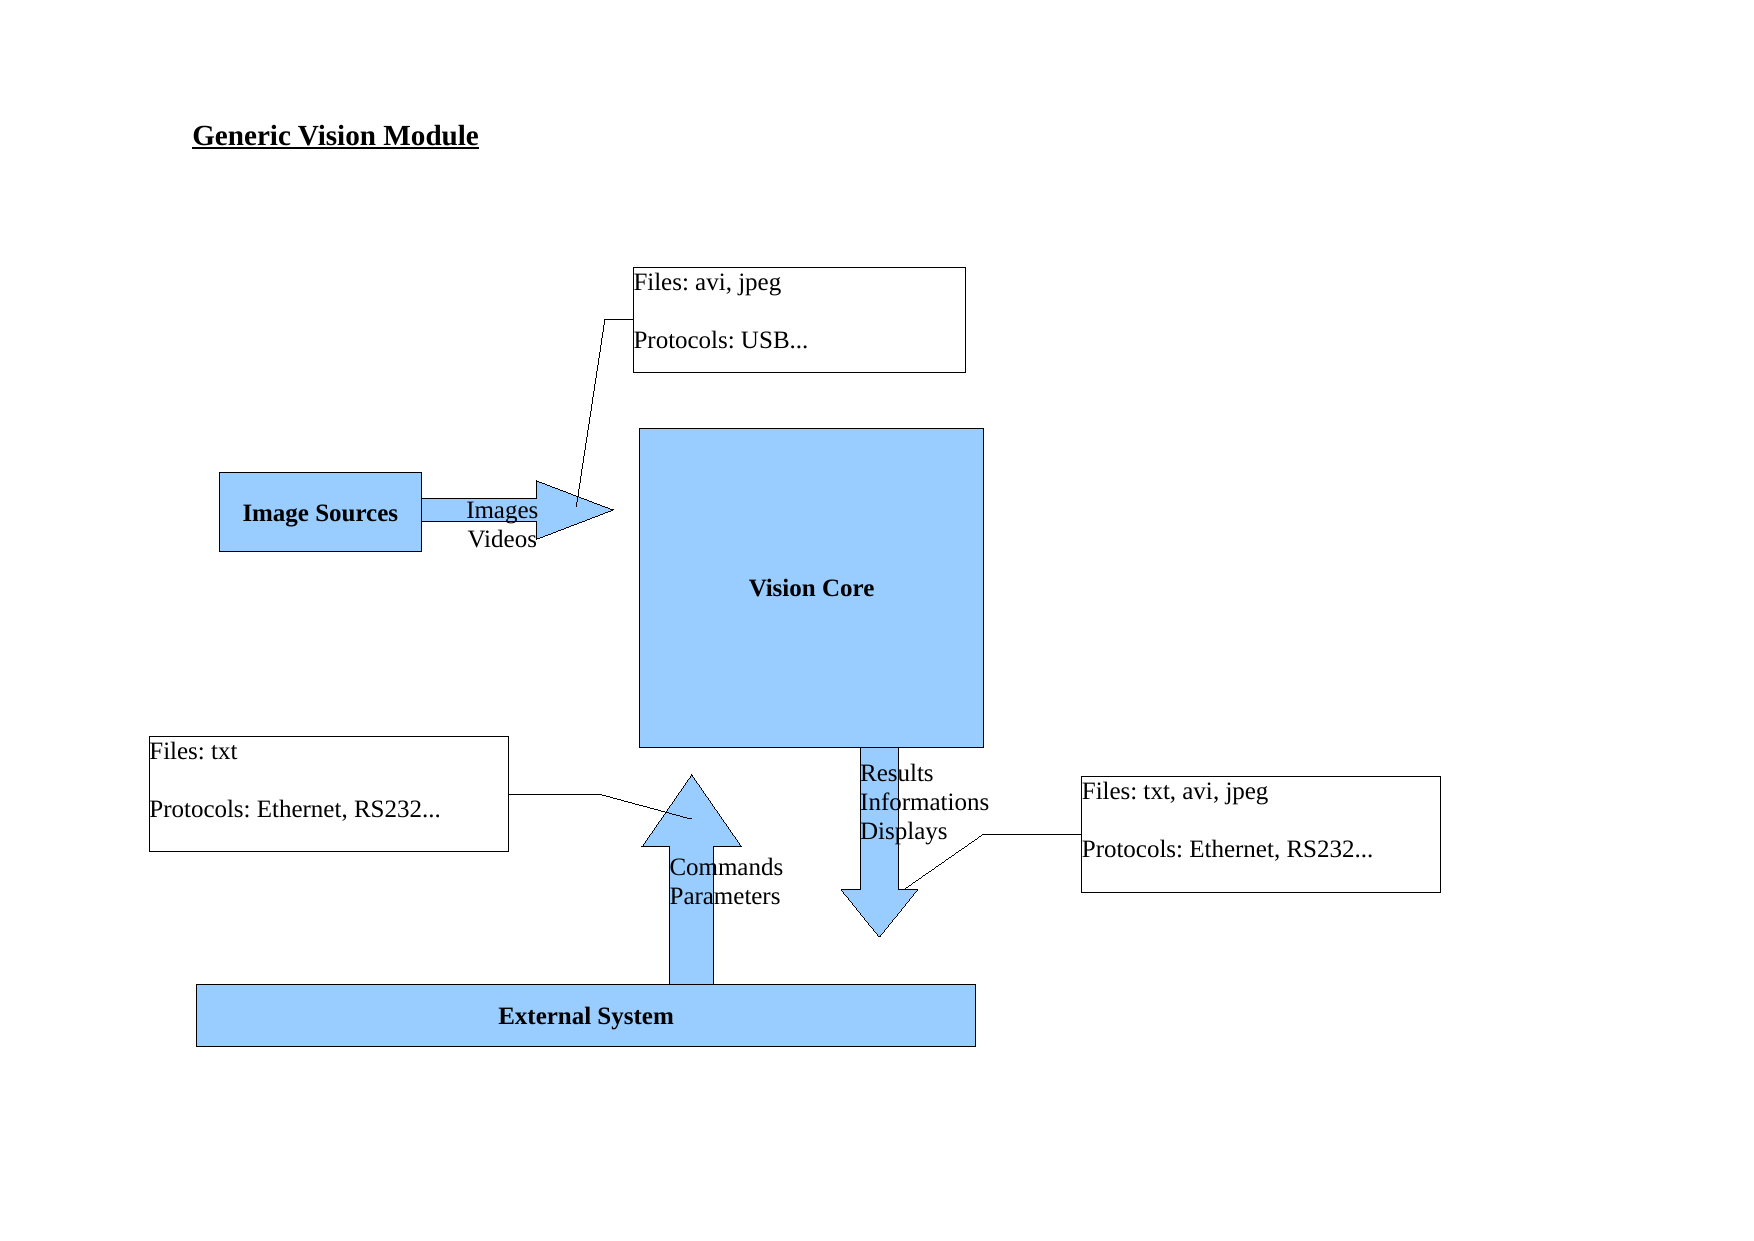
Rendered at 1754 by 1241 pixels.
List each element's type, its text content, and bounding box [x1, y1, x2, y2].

text Generic Vision Module [192, 118, 1636, 152]
